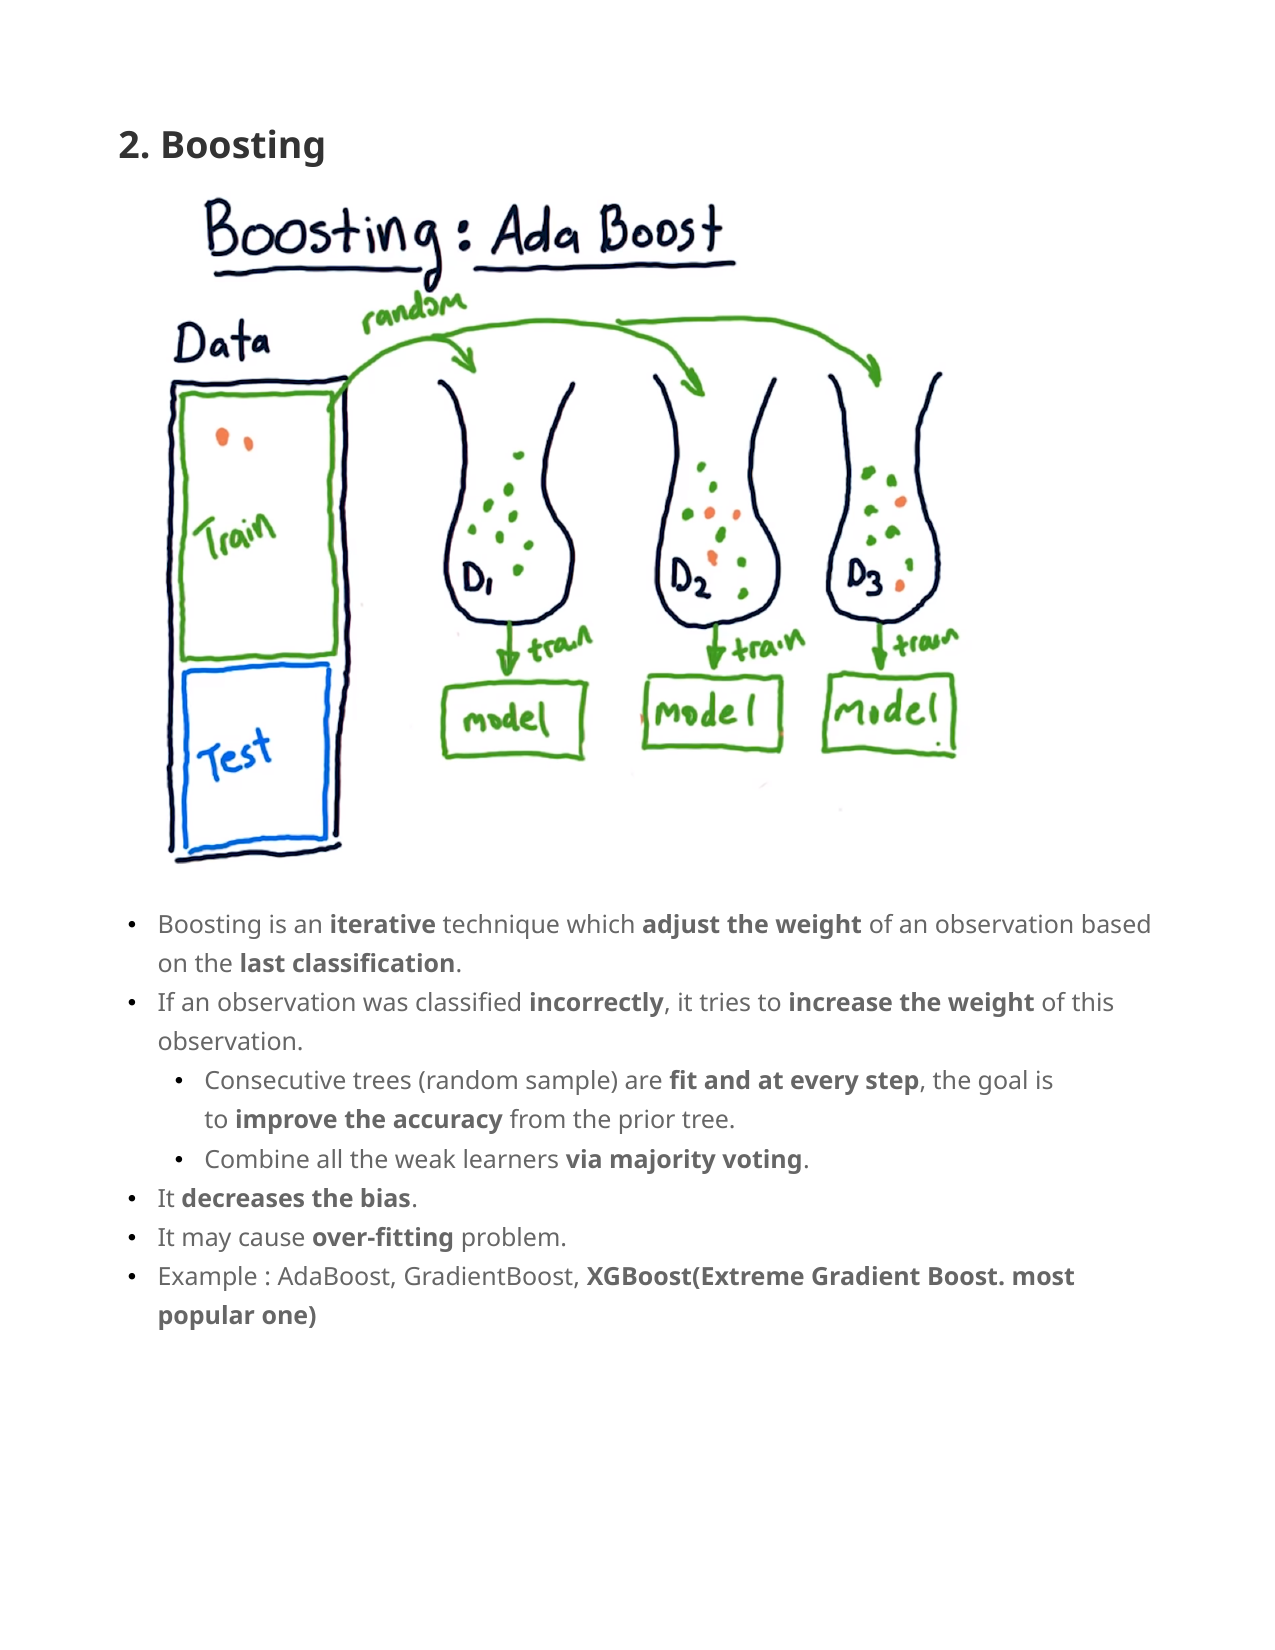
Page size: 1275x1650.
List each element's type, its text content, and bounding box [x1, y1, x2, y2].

picture [118, 169, 1195, 871]
list Boosting is an iterative technique which adjust the weight of an observation based on the last classification. [128, 906, 1157, 979]
list Consecutive trees (random sample) are fit and at every step, the goal is to improve the accuracy from the prior tree. [174, 1063, 1157, 1136]
list It decreases the bias. [128, 1180, 1157, 1214]
list Combine all the weak learners via majority voting. [174, 1141, 1157, 1175]
list It may cause over-fitting problem. [128, 1219, 1157, 1254]
subtitle 2. Boosting [118, 118, 1157, 169]
list If an observation was classified incorrectly, it tries to increase the weight of this observation. [128, 984, 1157, 1058]
list Example : AdaBoost, GradientBoost, XGBoost(Extreme Gradient Boost. most popular one) [128, 1259, 1157, 1332]
